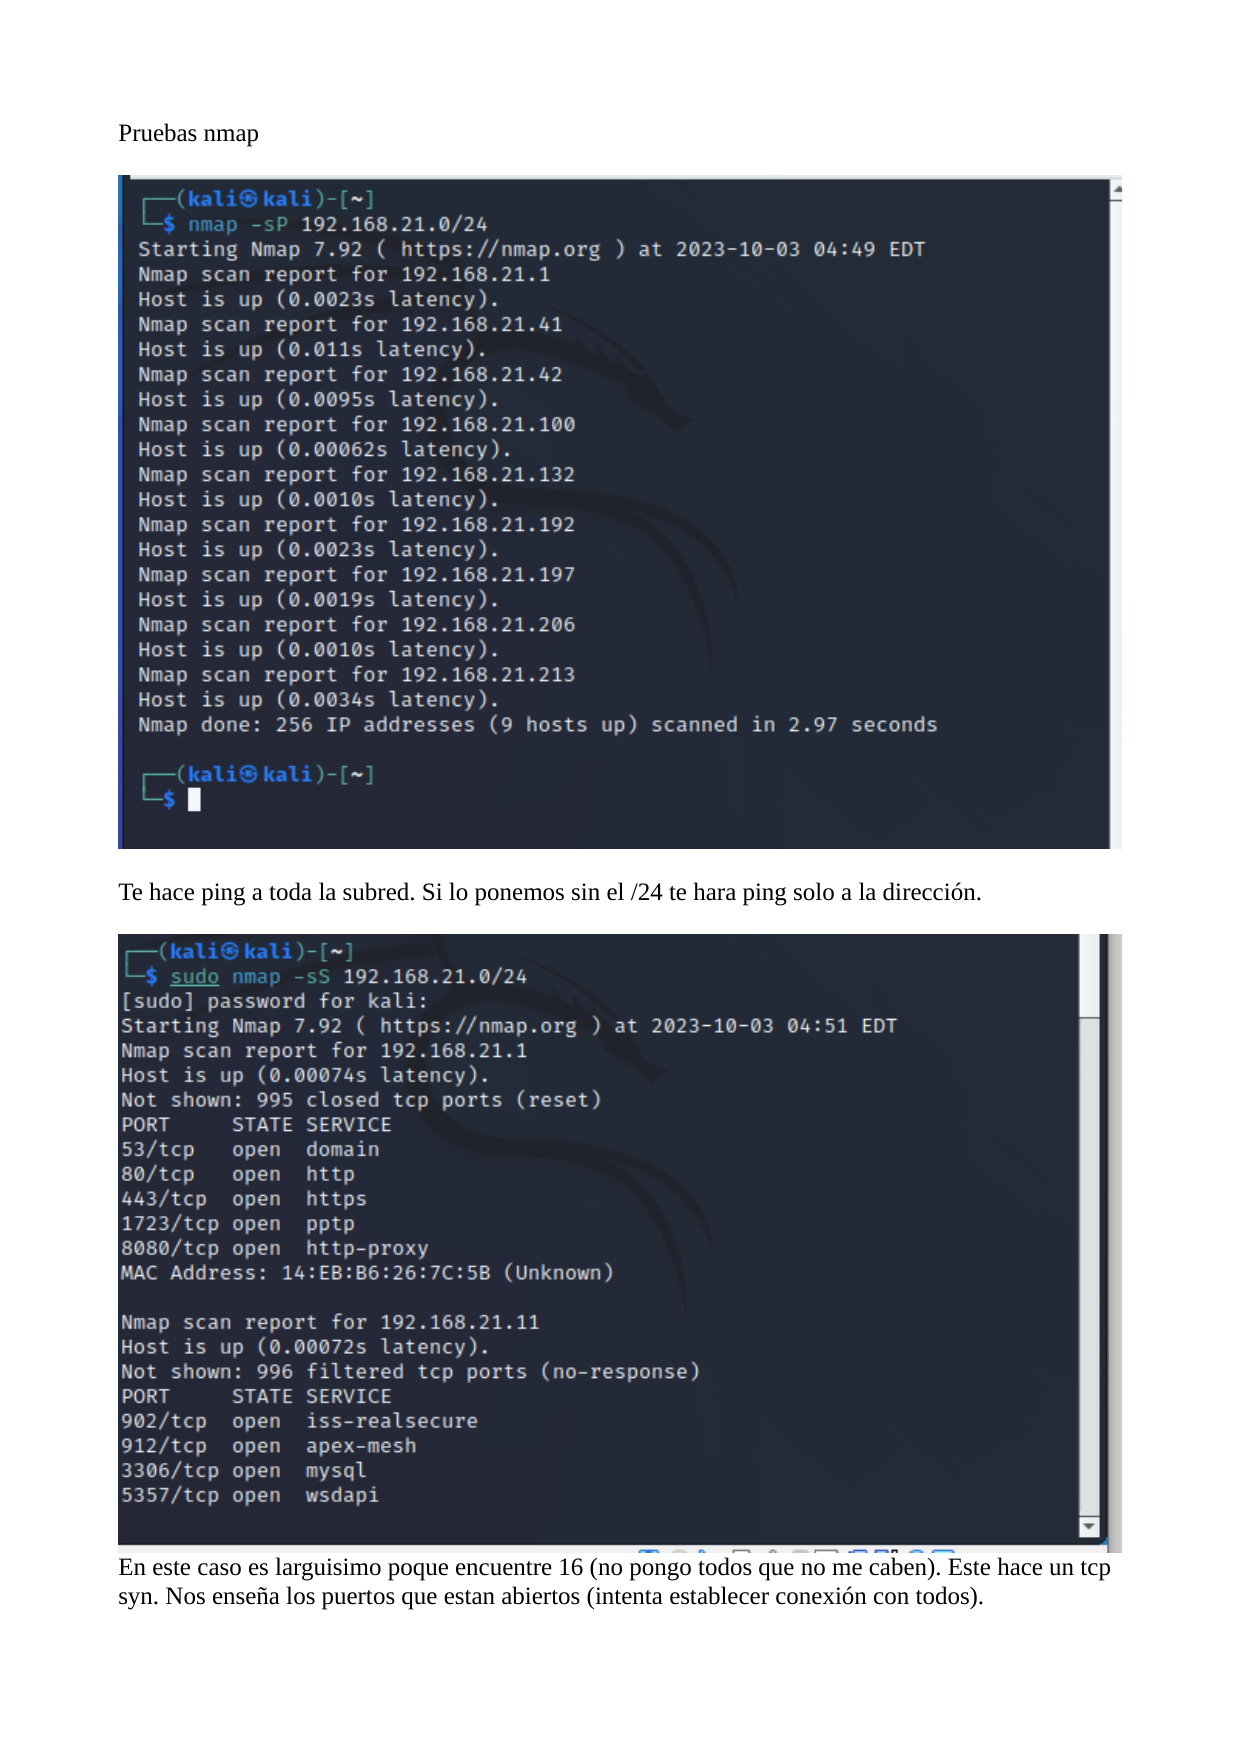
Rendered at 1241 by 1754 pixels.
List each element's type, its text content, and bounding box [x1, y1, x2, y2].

picture [118, 934, 1123, 1553]
picture [118, 175, 1123, 849]
text En este caso es larguisimo poque encuentre 16 (no pongo todos que no me caben). Este hace un tcp syn. Nos enseña los puertos que estan abiertos (intenta establecer conexión con todos). [118, 1553, 1122, 1610]
text Pruebas nmap [118, 118, 1122, 147]
text Te hace ping a toda la subred. Si lo ponemos sin el /24 te hara ping solo a la dirección. [118, 877, 1122, 906]
